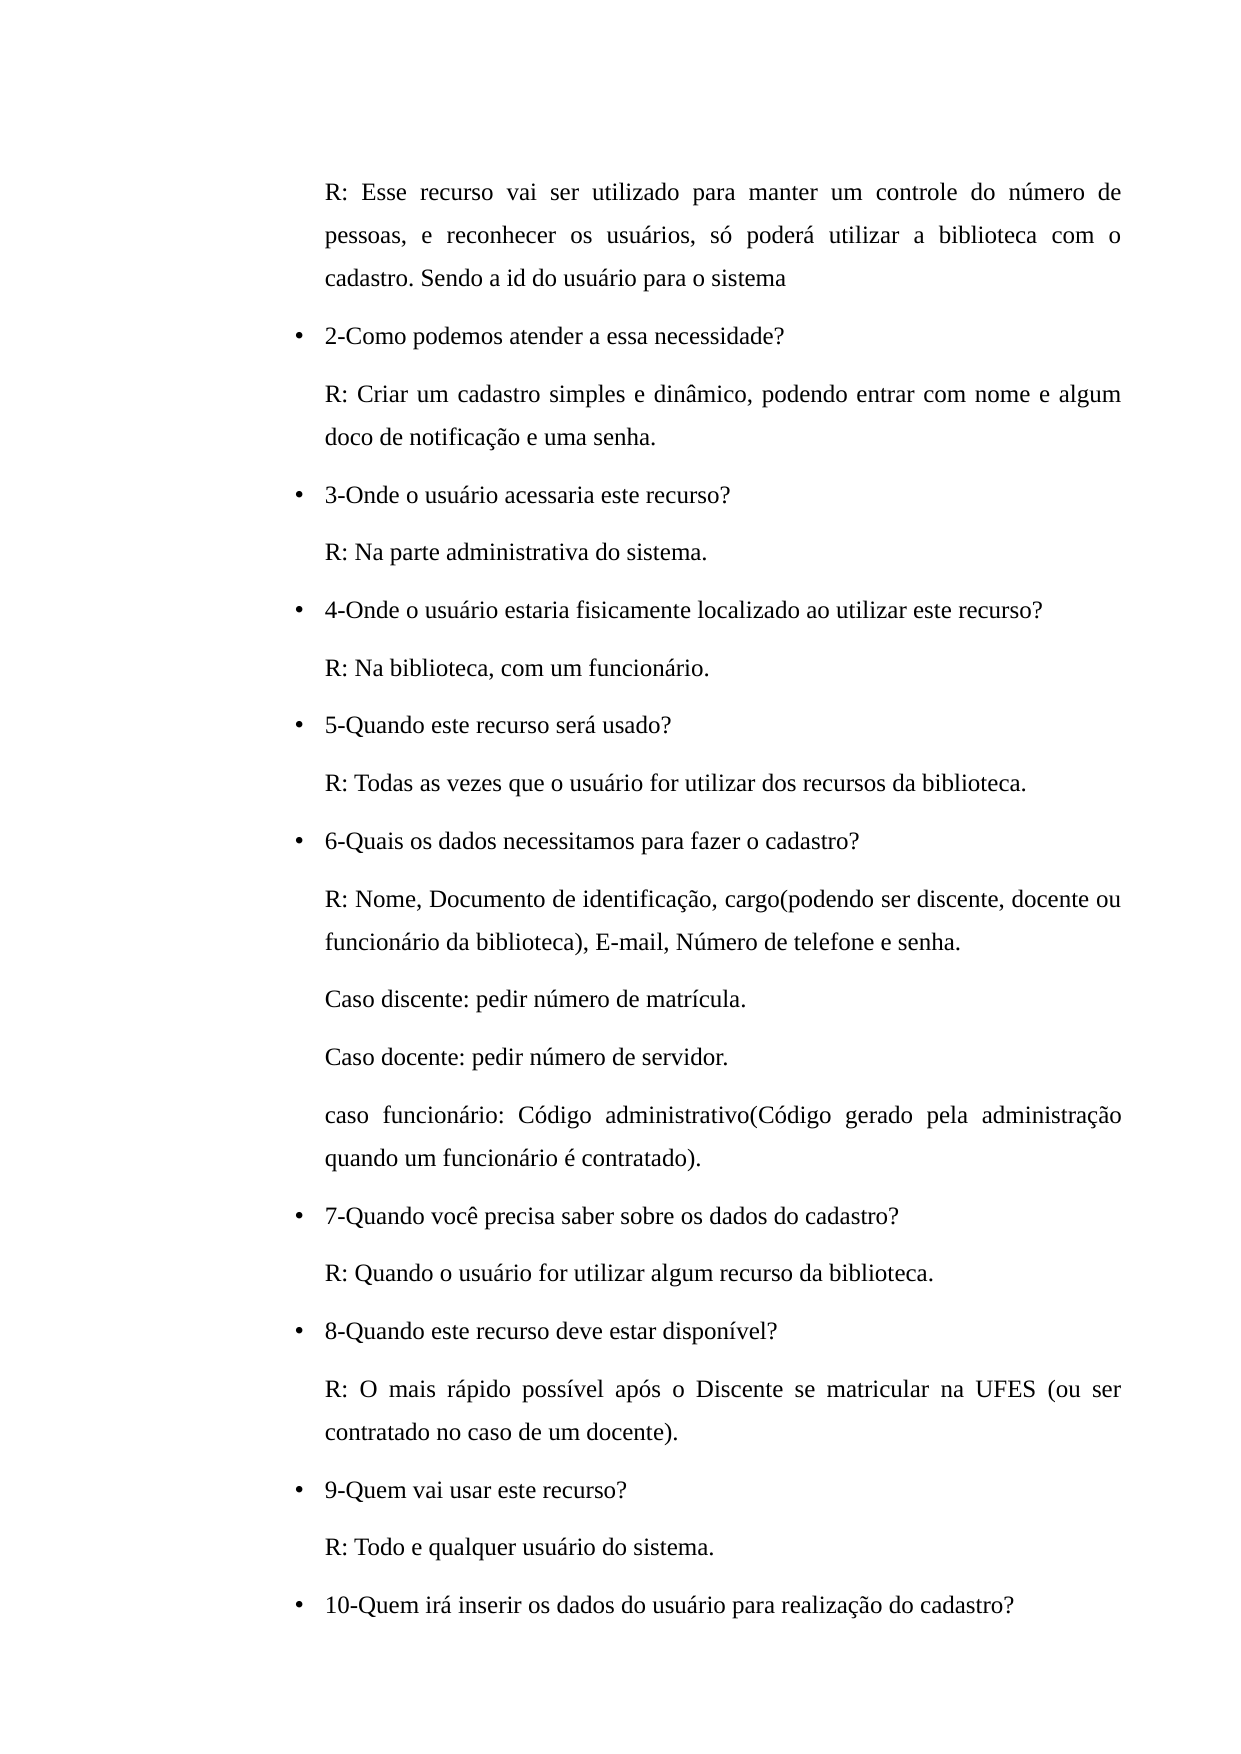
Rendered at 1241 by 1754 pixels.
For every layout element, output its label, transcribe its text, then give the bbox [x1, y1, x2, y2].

list R: Quando o usuário for utilizar algum recurso da biblioteca. [295, 1258, 1122, 1287]
list 3-Onde o usuário acessaria este recurso? [295, 480, 1122, 508]
list 10-Quem irá inserir os dados do usuário para realização do cadastro? [295, 1590, 1122, 1619]
list R: Esse recurso vai ser utilizado para manter um controle do número de pessoas, e reconhecer os usuários, só poderá utilizar a biblioteca com o cadastro. Sendo a id do usuário para o sistema [295, 177, 1122, 292]
list R: Na biblioteca, com um funcionário. [295, 653, 1122, 682]
list R: Todas as vezes que o usuário for utilizar dos recursos da biblioteca. [295, 768, 1122, 797]
list 8-Quando este recurso deve estar disponível? [295, 1316, 1122, 1345]
list 9-Quem vai usar este recurso? [295, 1475, 1122, 1503]
list R: Na parte administrativa do sistema. [295, 537, 1122, 566]
list caso funcionário: Código administrativo(Código gerado pela administração quando um funcionário é contratado). [295, 1100, 1122, 1172]
list 4-Onde o usuário estaria fisicamente localizado ao utilizar este recurso? [295, 595, 1122, 624]
list R: O mais rápido possível após o Discente se matricular na UFES (ou ser contratado no caso de um docente). [295, 1374, 1122, 1446]
list Caso discente: pedir número de matrícula. [295, 984, 1122, 1013]
list R: Criar um cadastro simples e dinâmico, podendo entrar com nome e algum doco de notificação e uma senha. [295, 379, 1122, 451]
list 5-Quando este recurso será usado? [295, 711, 1122, 739]
list Caso docente: pedir número de servidor. [295, 1042, 1122, 1071]
list R: Nome, Documento de identificação, cargo(podendo ser discente, docente ou funcionário da biblioteca), E-mail, Número de telefone e senha. [295, 884, 1122, 956]
list R: Todo e qualquer usuário do sistema. [295, 1532, 1122, 1561]
list 6-Quais os dados necessitamos para fazer o cadastro? [295, 826, 1122, 855]
list 2-Como podemos atender a essa necessidade? [295, 321, 1122, 350]
list 7-Quando você precisa saber sobre os dados do cadastro? [295, 1201, 1122, 1229]
